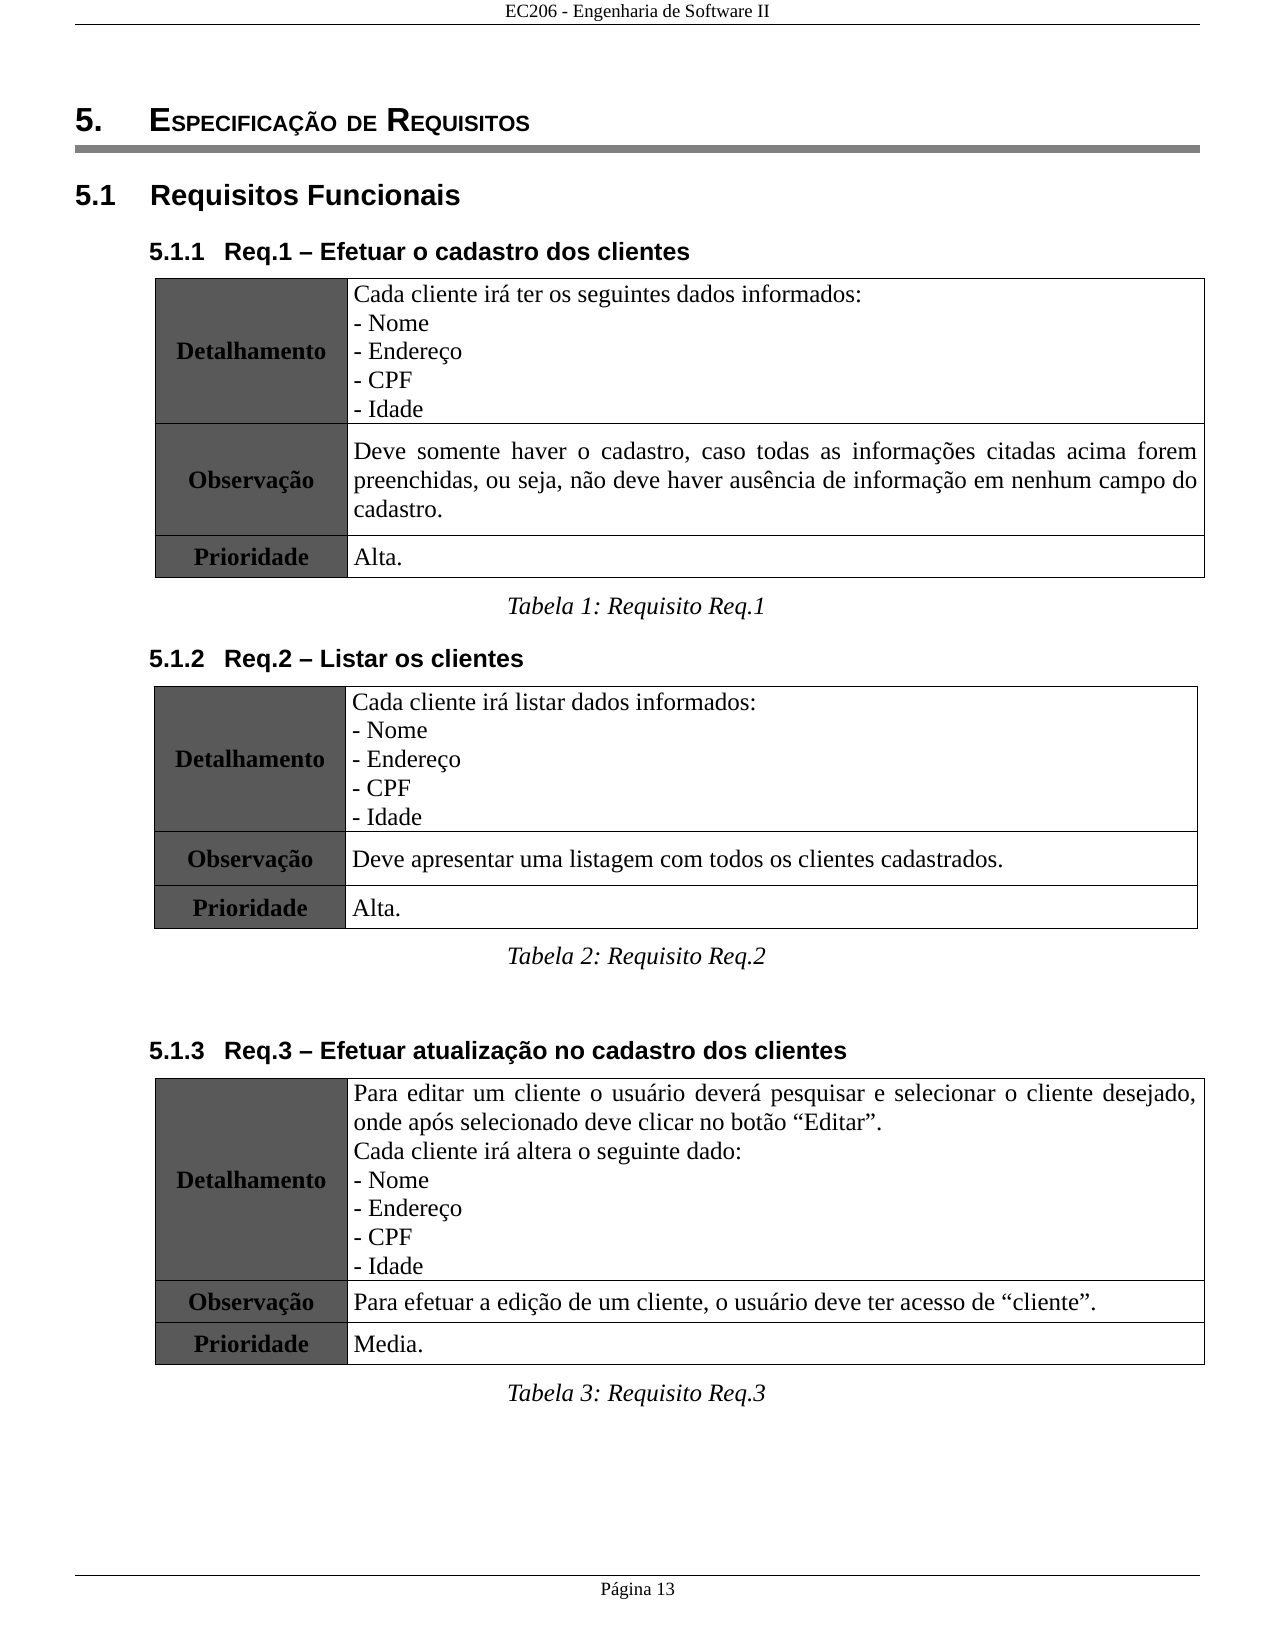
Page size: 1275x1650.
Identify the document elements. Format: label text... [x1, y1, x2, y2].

table_header Cada cliente irá ter os seguintes dados informados: - Nome - Endereço - CPF - Idade [348, 279, 1204, 423]
table_cell Deve apresentar uma listagem com todos os clientes cadastrados. [346, 832, 1197, 885]
text Tabela 1: Requisito Req.1 [75, 591, 1200, 619]
table_cell Observação [156, 1281, 347, 1322]
text Tabela 3: Requisito Req.3 [75, 1378, 1200, 1407]
table_header Cada cliente irá listar dados informados: - Nome - Endereço - CPF - Idade [346, 687, 1197, 831]
table_cell Alta. [348, 536, 1204, 577]
table_cell Para efetuar a edição de um cliente, o usuário deve ter acesso de “cliente”. [348, 1281, 1204, 1322]
table_cell Prioridade [156, 536, 347, 577]
table_header Detalhamento [156, 1079, 347, 1280]
subtitle Req.1 – Efetuar o cadastro dos clientes [149, 237, 1200, 265]
table_cell Deve somente haver o cadastro, caso todas as informações citadas acima forem preenchidas, ou seja, não deve haver ausência de informação em nenhum campo do cadastro. [348, 424, 1204, 535]
subtitle Req.3 – Efetuar atualização no cadastro dos clientes [149, 1036, 1200, 1065]
table_cell Prioridade [156, 1323, 347, 1364]
table_header Detalhamento [155, 687, 345, 831]
table_header Detalhamento [156, 279, 347, 423]
table_cell Media. [348, 1323, 1204, 1364]
subtitle Especificação de Requisitos [75, 100, 1200, 145]
table_cell Prioridade [155, 886, 345, 928]
table_header Para editar um cliente o usuário deverá pesquisar e selecionar o cliente desejado, onde após selecionado deve clicar no botão “Editar”. Cada cliente irá altera o seguinte dado: - Nome - Endereço - CPF - Idade [348, 1079, 1204, 1280]
subtitle Req.2 – Listar os clientes [149, 644, 1200, 673]
subtitle Requisitos Funcionais [75, 178, 1200, 212]
table_cell Alta. [346, 886, 1197, 928]
text Tabela 2: Requisito Req.2 [75, 941, 1200, 970]
table_cell Observação [155, 832, 345, 885]
table_cell Observação [156, 424, 347, 535]
